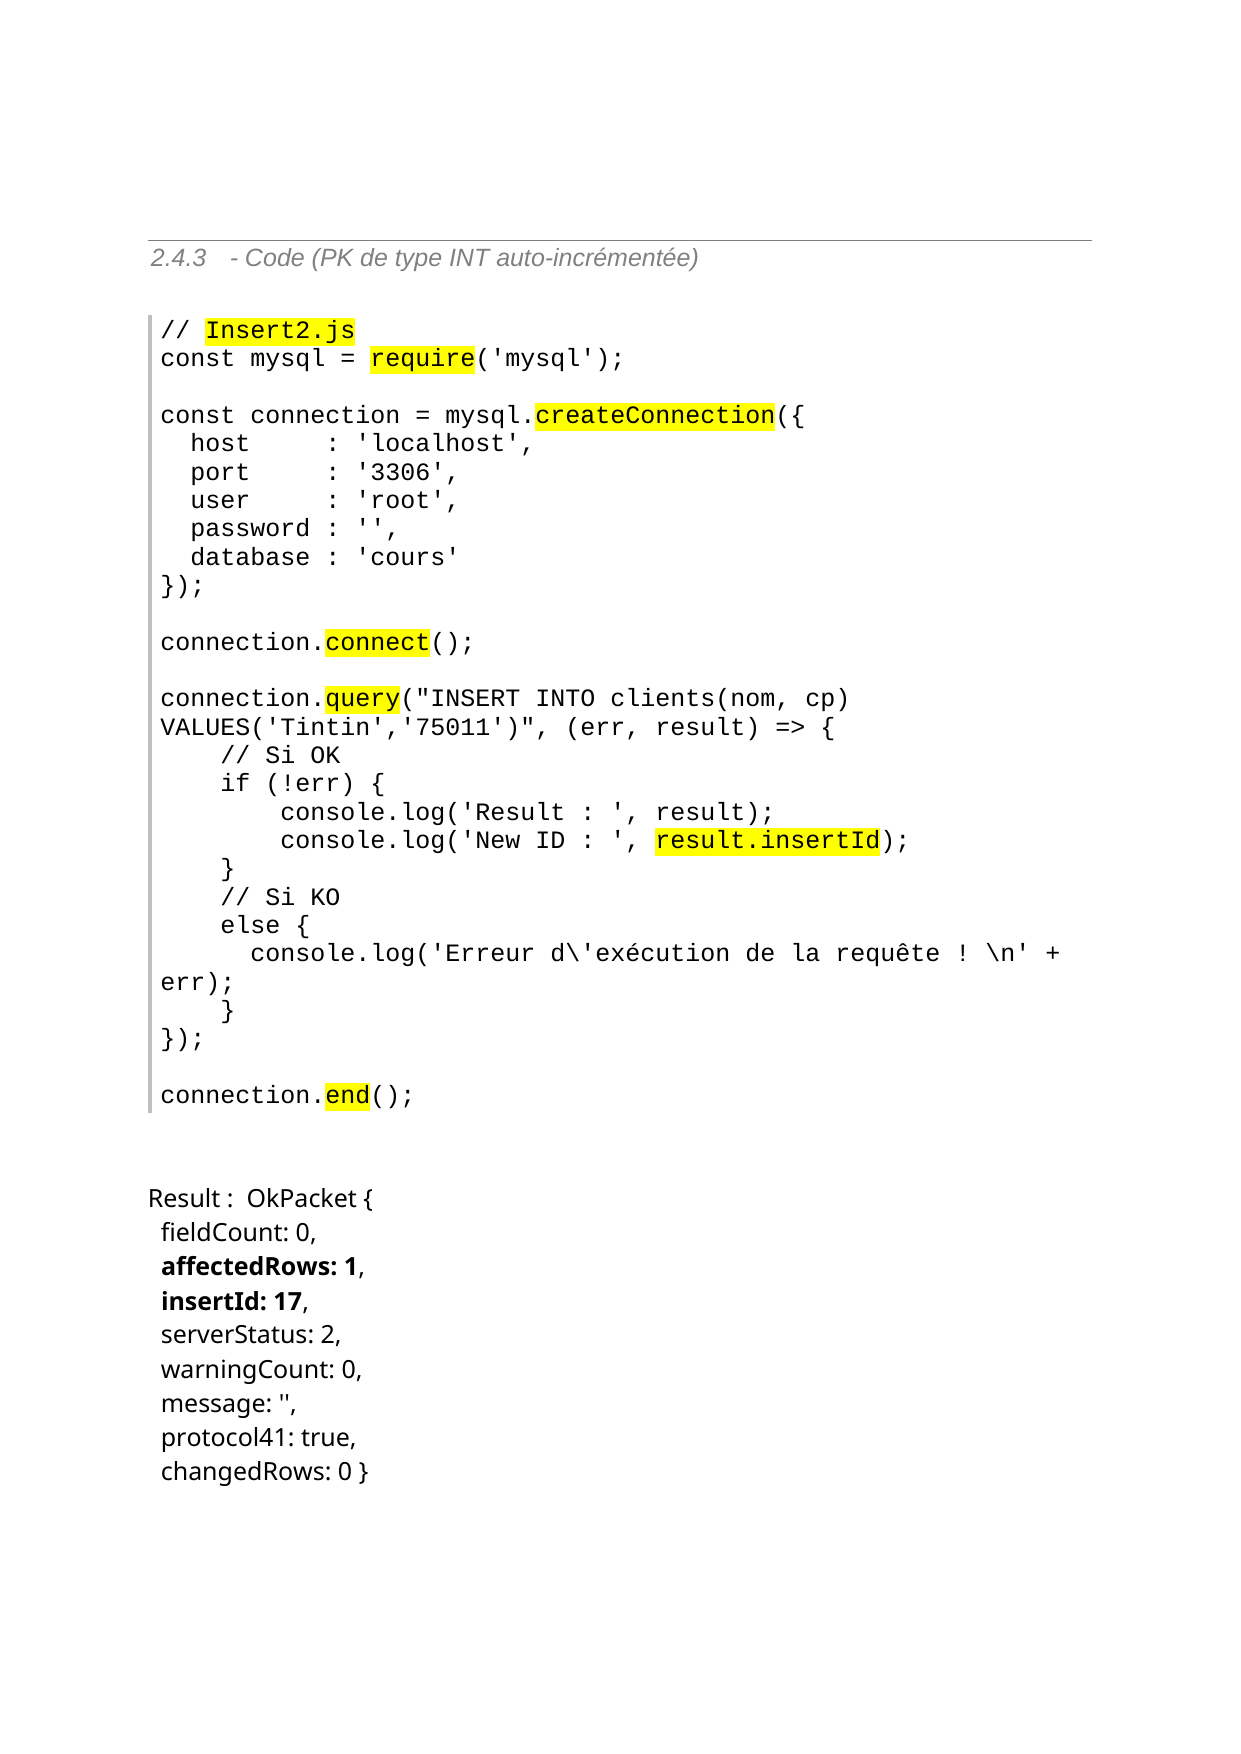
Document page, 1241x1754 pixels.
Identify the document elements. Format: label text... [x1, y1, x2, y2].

text user : 'root', [152, 487, 1092, 516]
text console.log('Erreur d\'exécution de la requête ! \n' + err); [152, 941, 1092, 997]
text connection.connect(); [152, 629, 1092, 657]
text password : '', [152, 516, 1092, 544]
text insertId: 17, [148, 1283, 1092, 1317]
text const mysql = require('mysql'); [152, 346, 1092, 374]
text affectedRows: 1, [148, 1249, 1092, 1283]
text } [152, 856, 1092, 884]
text serverStatus: 2, [148, 1317, 1092, 1351]
subtitle - Code (PK de type INT auto-incrémentée) [148, 241, 1092, 275]
text else { [152, 912, 1092, 941]
text message: '', [148, 1385, 1092, 1419]
text database : 'cours' [152, 544, 1092, 572]
text port : '3306', [152, 459, 1092, 487]
text connection.end(); [152, 1082, 1092, 1113]
text const connection = mysql.createConnection({ [152, 402, 1092, 431]
text warningCount: 0, [148, 1351, 1092, 1385]
text fieldCount: 0, [148, 1215, 1092, 1249]
text protocol41: true, [148, 1419, 1092, 1453]
text console.log('New ID : ', result.insertId); [152, 827, 1092, 856]
text changedRows: 0 } [148, 1453, 1092, 1487]
text } [152, 997, 1092, 1026]
text // Si OK [152, 742, 1092, 771]
text // Insert2.js [152, 315, 1092, 346]
text // Si KO [152, 884, 1092, 912]
text console.log('Result : ', result); [152, 799, 1092, 827]
text connection.query("INSERT INTO clients(nom, cp) VALUES('Tintin','75011')", (err, result) => { [152, 686, 1092, 742]
text }); [152, 572, 1092, 601]
text host : 'localhost', [152, 431, 1092, 459]
text if (!err) { [152, 771, 1092, 799]
text }); [152, 1026, 1092, 1054]
text Result : OkPacket { [148, 1181, 1092, 1215]
